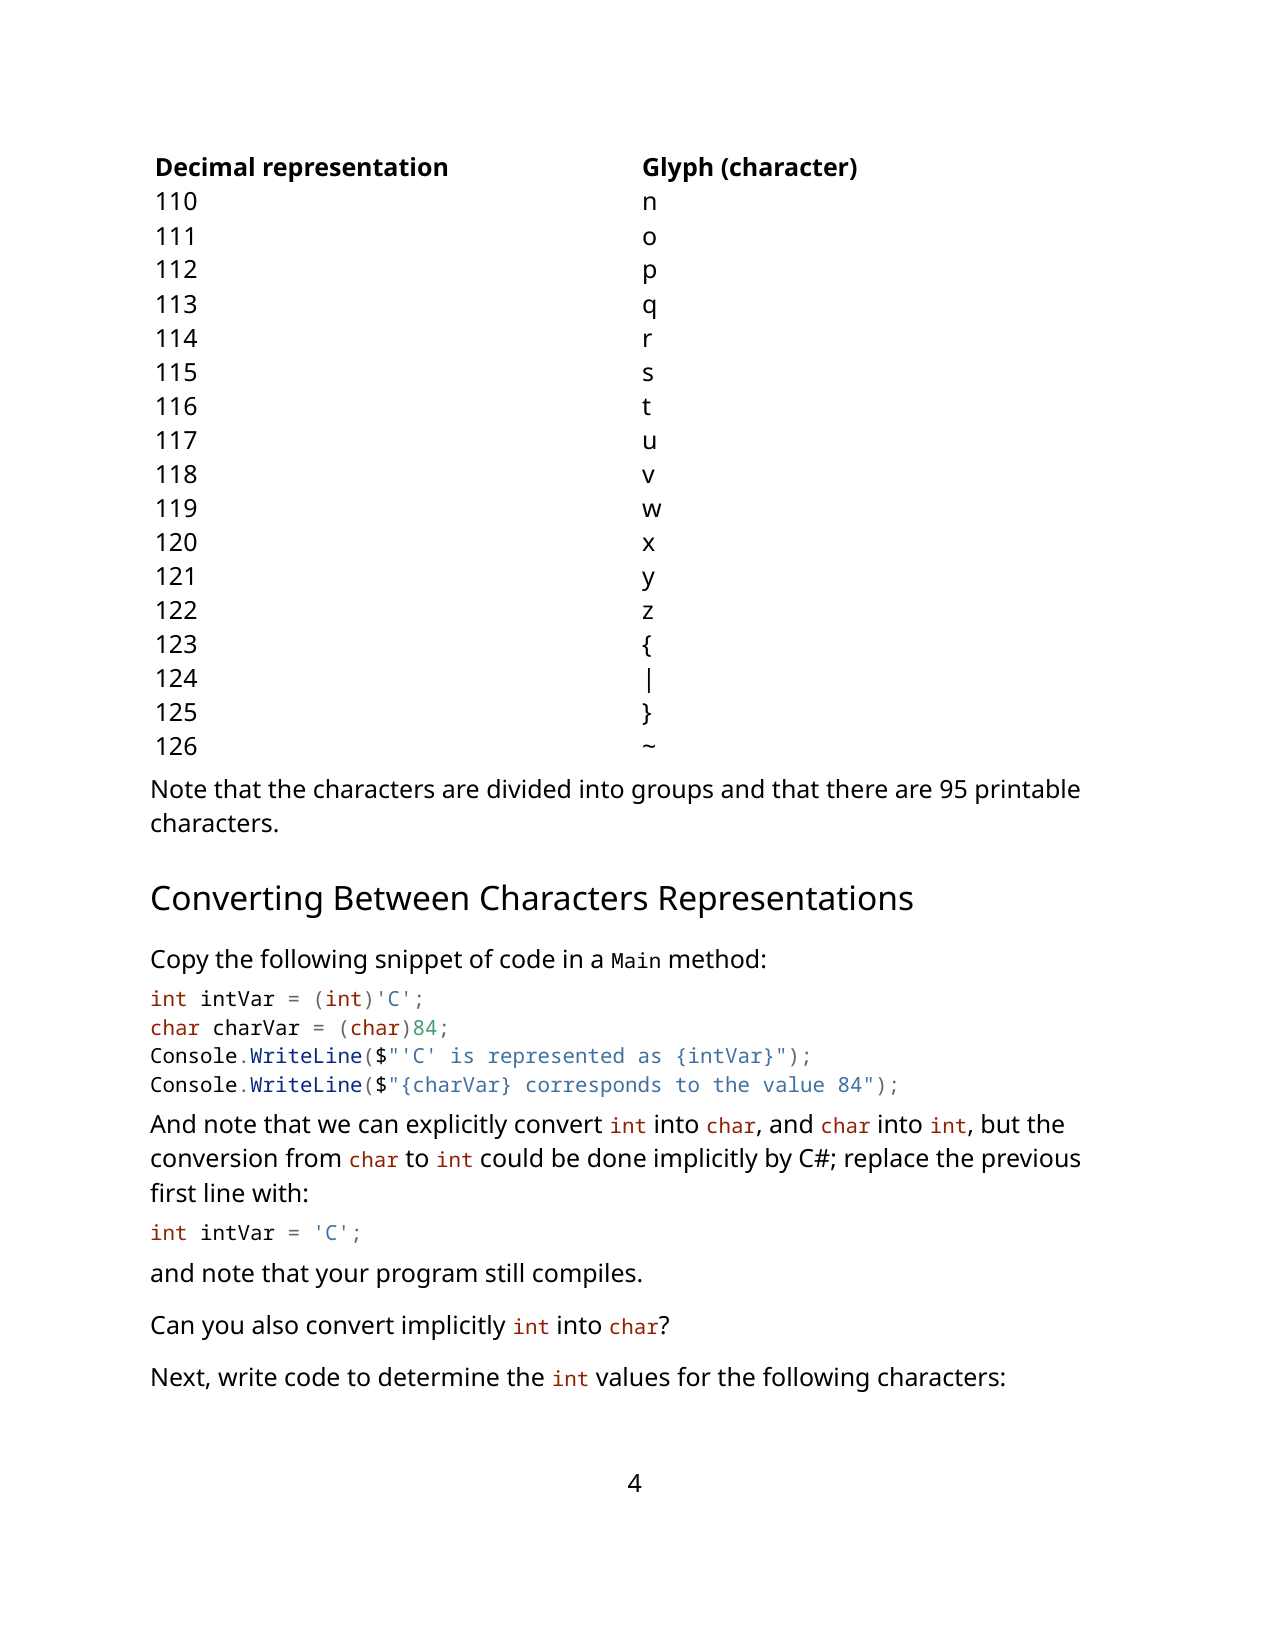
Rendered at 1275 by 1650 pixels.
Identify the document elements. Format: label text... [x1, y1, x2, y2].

text And note that we can explicitly convert int into char, and char into int, but the conversion from char to int could be done implicitly by C#; replace the previous first line with: [150, 1107, 1125, 1209]
table_cell 114 [150, 320, 637, 354]
table_cell 110 [150, 184, 637, 218]
table_cell 120 [150, 525, 637, 559]
table_cell 125 [150, 695, 637, 729]
table_cell } [638, 695, 1125, 729]
table_cell | [638, 661, 1125, 695]
table_cell 112 [150, 252, 637, 286]
subtitle Converting Between Characters Representations [150, 874, 1125, 920]
text Can you also convert implicitly int into char? [150, 1308, 1125, 1342]
table_cell 119 [150, 491, 637, 525]
table_cell q [638, 286, 1125, 320]
table_cell t [638, 389, 1125, 422]
table_cell x [638, 525, 1125, 559]
table_cell y [638, 559, 1125, 593]
table_cell p [638, 252, 1125, 286]
table_cell 116 [150, 389, 637, 422]
text and note that your program still compiles. [150, 1256, 1125, 1290]
table_cell 123 [150, 627, 637, 661]
table_cell w [638, 491, 1125, 525]
table_cell 118 [150, 457, 637, 491]
table_cell 111 [150, 218, 637, 252]
text Next, write code to determine the int values for the following characters: [150, 1359, 1125, 1394]
table_cell z [638, 593, 1125, 627]
table_cell ~ [638, 729, 1125, 763]
table_cell o [638, 218, 1125, 252]
table_cell r [638, 320, 1125, 354]
text char charVar = (char)84; [150, 1013, 1125, 1041]
table_cell u [638, 423, 1125, 457]
table_cell { [638, 627, 1125, 661]
table_cell 121 [150, 559, 637, 593]
table_cell 117 [150, 423, 637, 457]
table_header Glyph (character) [638, 150, 1125, 184]
table_cell 124 [150, 661, 637, 695]
table_cell 122 [150, 593, 637, 627]
text Console.WriteLine($"'C' is represented as {intVar}"); [150, 1041, 1125, 1070]
text Copy the following snippet of code in a Main method: [150, 941, 1125, 975]
table_cell s [638, 354, 1125, 388]
table_cell 113 [150, 286, 637, 320]
table_cell 115 [150, 354, 637, 388]
table_cell n [638, 184, 1125, 218]
text Console.WriteLine($"{charVar} corresponds to the value 84"); [150, 1070, 1125, 1098]
table_cell v [638, 457, 1125, 491]
table_header Decimal representation [150, 150, 637, 184]
text int intVar = (int)'C'; [150, 984, 1125, 1013]
text int intVar = 'C'; [150, 1218, 1125, 1247]
text Note that the characters are divided into groups and that there are 95 printable characters. [150, 772, 1125, 840]
table_cell 126 [150, 729, 637, 763]
